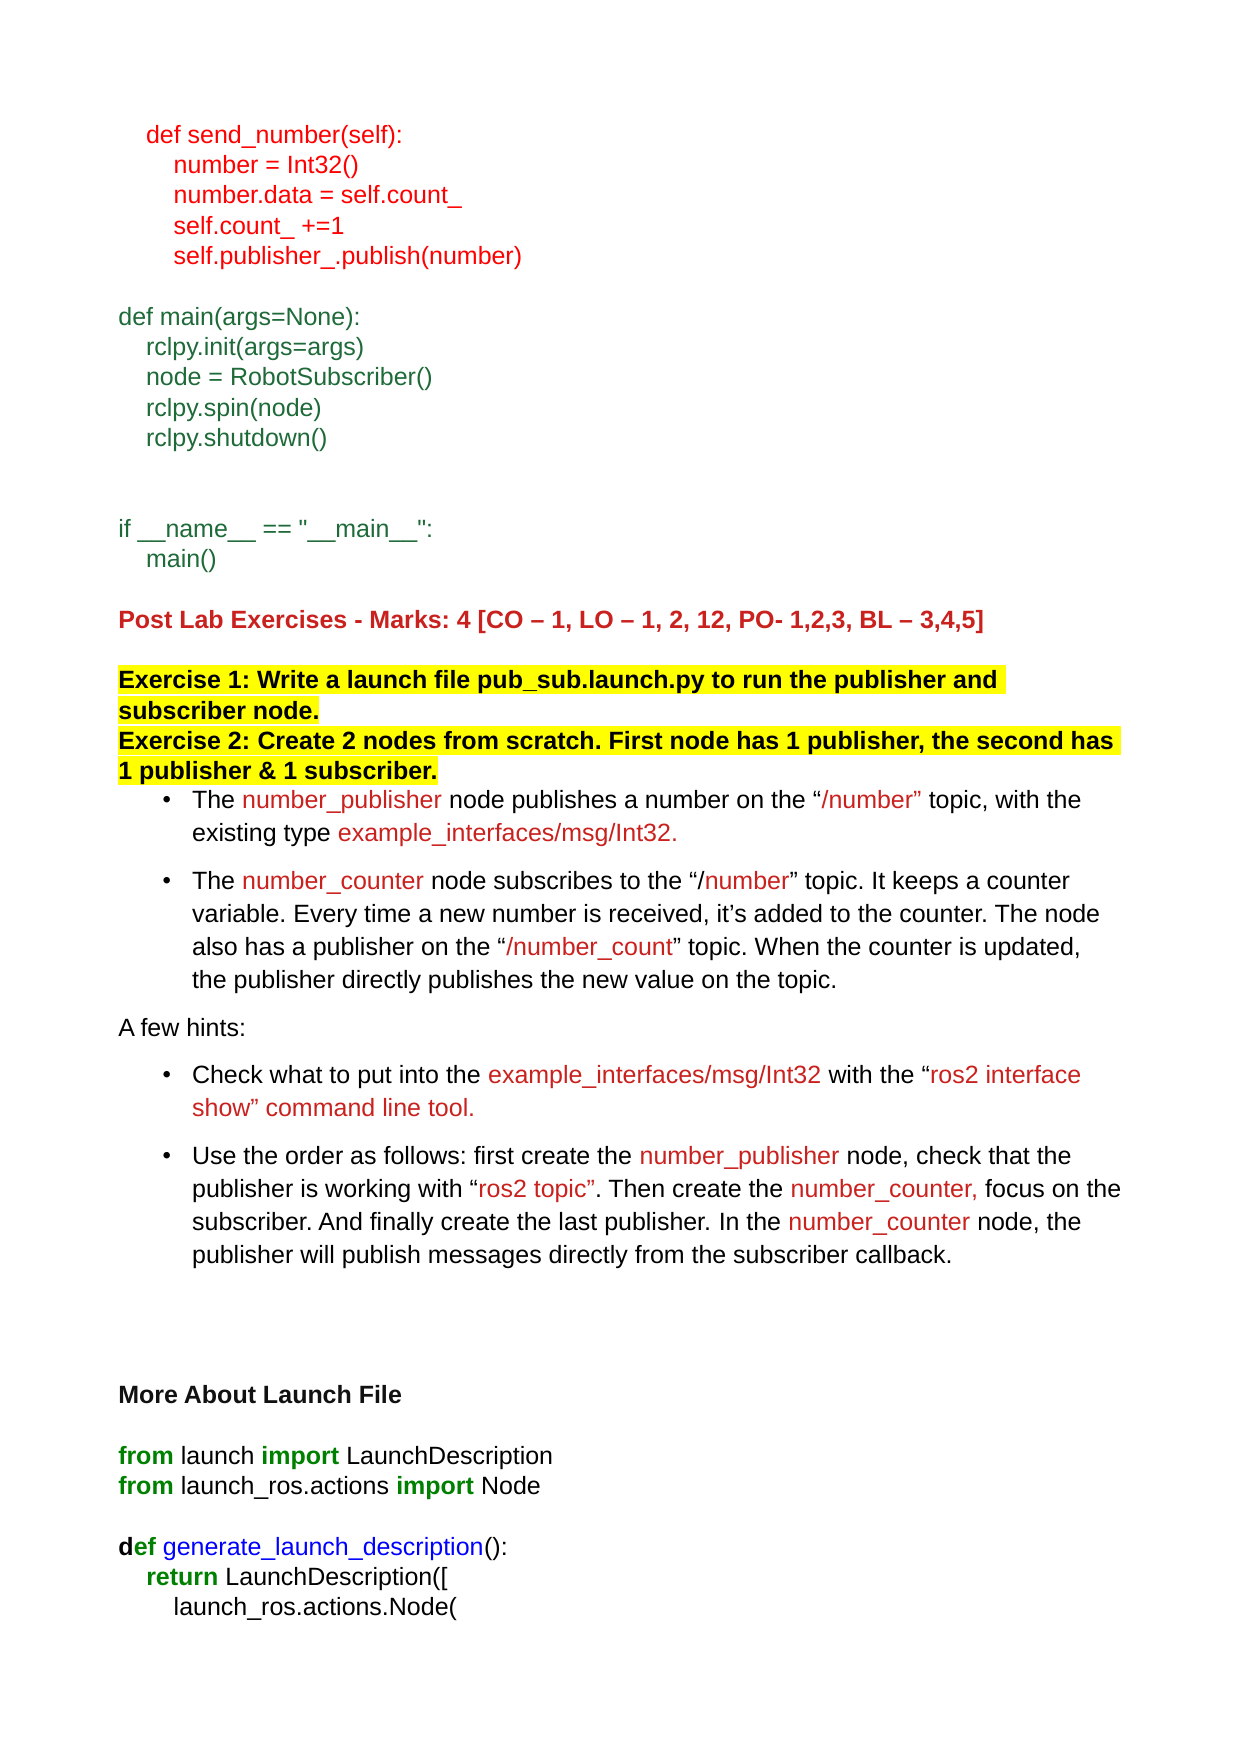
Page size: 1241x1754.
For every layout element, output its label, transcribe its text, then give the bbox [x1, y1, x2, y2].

text number.data = self.count_ [118, 179, 1122, 209]
text def main(args=None): [118, 300, 1122, 330]
text return LaunchDescription([ [118, 1560, 1122, 1591]
text Exercise 2: Create 2 nodes from scratch. First node has 1 publisher, the second has 1 publisher & 1 subscriber. [118, 724, 1122, 785]
list The number_counter node subscribes to the “/number” topic. It keeps a counter variable. Every time a new number is received, it’s added to the counter. The node also has a publisher on the “/number_count” topic. When the counter is updated, the publisher directly publishes the new value on the topic. [162, 866, 1122, 994]
text from launch_ros.actions import Node [118, 1469, 1122, 1500]
list The number_publisher node publishes a number on the “/number” topic, with the existing type example_interfaces/msg/Int32. [162, 785, 1122, 847]
text rclpy.shutdown() [118, 421, 1122, 452]
text rclpy.spin(node) [118, 391, 1122, 421]
text Exercise 1: Write a launch file pub_sub.launch.py to run the publisher and subscriber node. [118, 664, 1122, 724]
text launch_ros.actions.Node( [118, 1591, 1122, 1621]
list Use the order as follows: first create the number_publisher node, check that the publisher is working with “ros2 topic”. Then create the number_counter, focus on the subscriber. And finally create the last publisher. In the number_counter node, the publisher will publish messages directly from the subscriber callback. [162, 1141, 1122, 1269]
text def generate_launch_description(): [118, 1530, 1122, 1560]
text node = RobotSubscriber() [118, 361, 1122, 391]
list Check what to put into the example_interfaces/msg/Int32 with the “ros2 interface show” command line tool. [162, 1060, 1122, 1122]
text from launch import LaunchDescription [118, 1439, 1122, 1469]
text A few hints: [118, 1012, 1122, 1041]
text def send_number(self): [118, 118, 1122, 148]
text main() [118, 542, 1122, 573]
text number = Int32() [118, 148, 1122, 179]
text More About Launch File [118, 1378, 1122, 1409]
text self.count_ +=1 [118, 209, 1122, 239]
text self.publisher_.publish(number) [118, 239, 1122, 270]
text rclpy.init(args=args) [118, 330, 1122, 361]
text if __name__ == "__main__": [118, 512, 1122, 542]
text Post Lab Exercises - Marks: 4 [CO – 1, LO – 1, 2, 12, PO- 1,2,3, BL – 3,4,5] [118, 603, 1122, 633]
